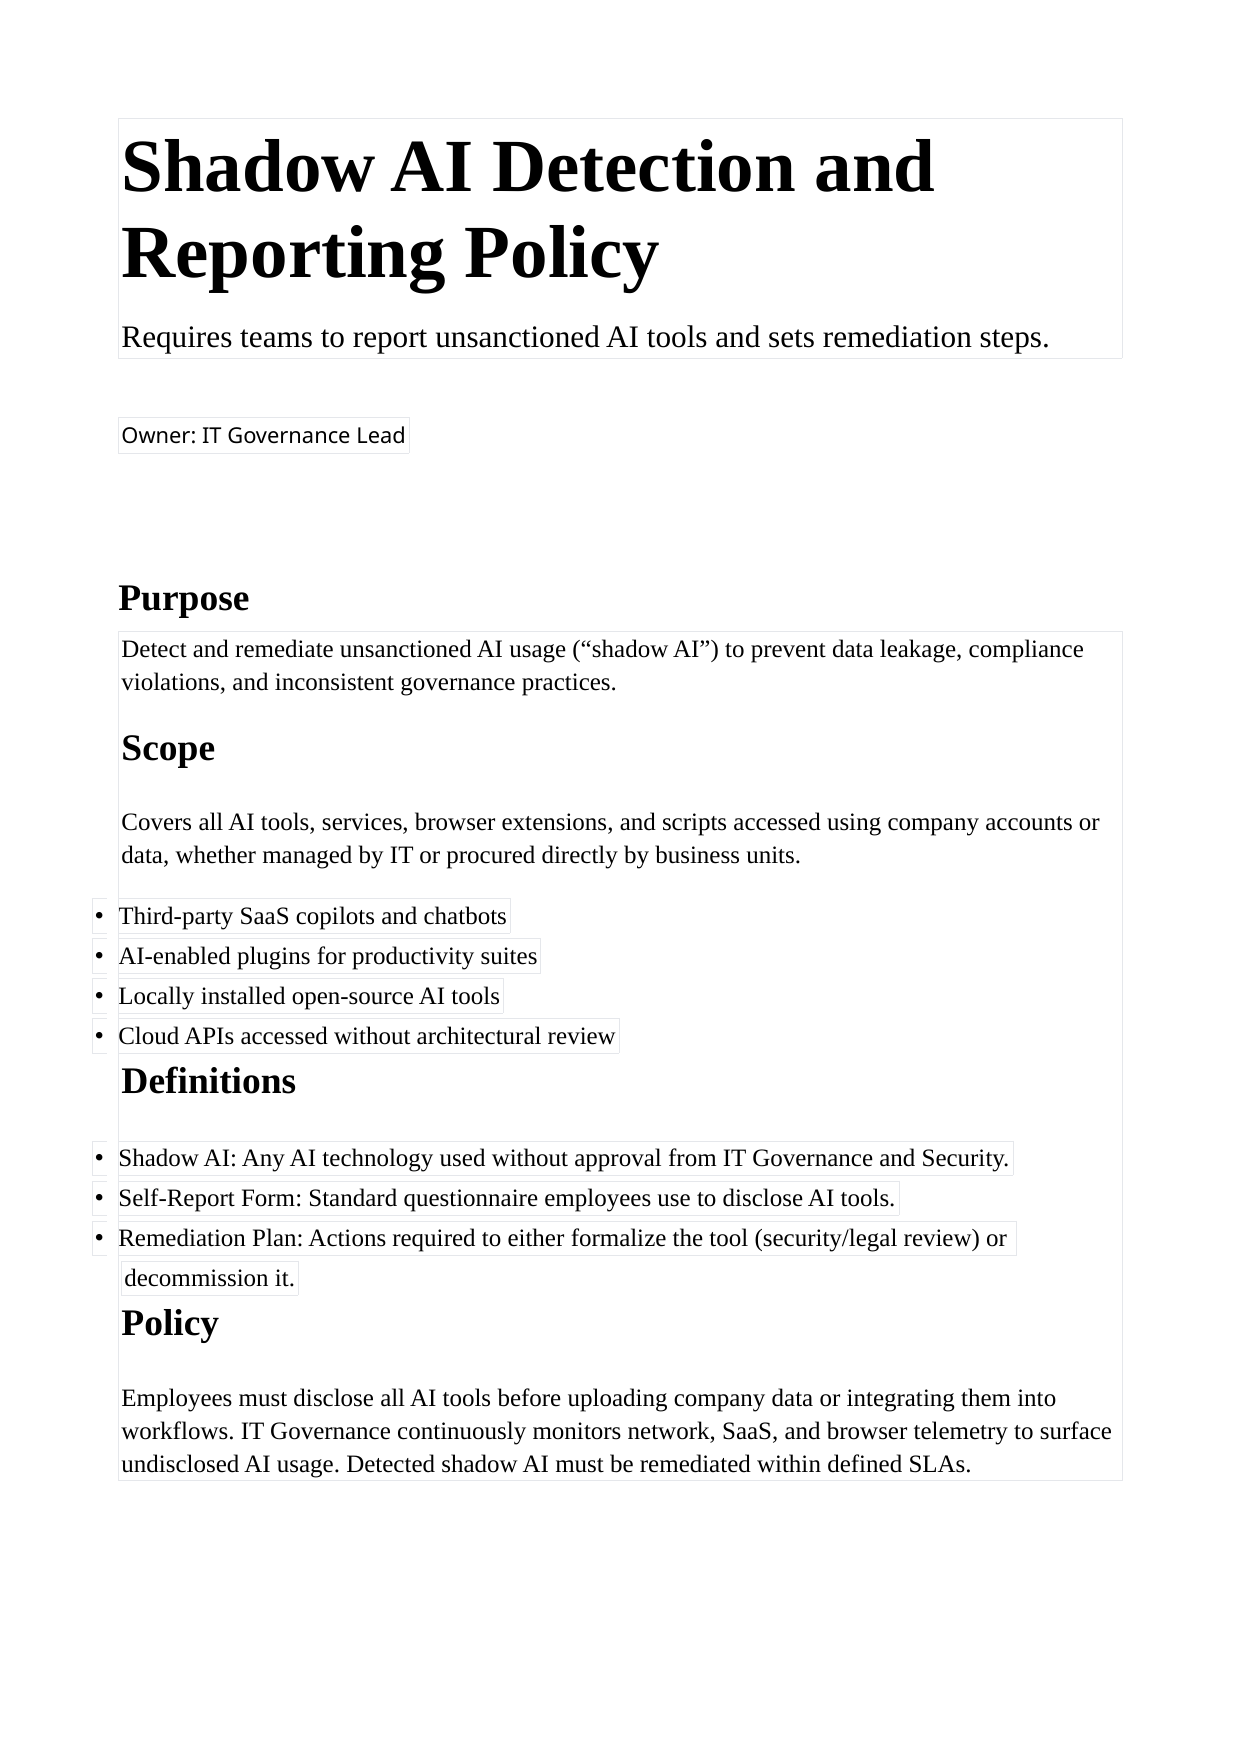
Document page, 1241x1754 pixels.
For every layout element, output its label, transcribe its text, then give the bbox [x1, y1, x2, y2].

subtitle Shadow AI Detection and Reporting Policy [119, 119, 1122, 294]
list AI-enabled plugins for productivity suites [119, 935, 1122, 973]
text Employees must disclose all AI tools before uploading company data or integrating them into workflows. IT Governance continuously monitors network, SaaS, and browser telemetry to surface undisclosed AI usage. Detected shadow AI must be remediated within defined SLAs. [119, 1380, 1122, 1480]
text Covers all AI tools, services, browser extensions, and scripts accessed using company accounts or data, whether managed by IT or procured directly by business units. [119, 804, 1122, 869]
list Self-Report Form: Standard questionnaire employees use to disclose AI tools. [119, 1177, 1122, 1215]
subtitle Scope [119, 722, 1122, 768]
list Locally installed open-source AI tools [119, 975, 1122, 1013]
list Shadow AI: Any AI technology used without approval from IT Governance and Security. [119, 1137, 1122, 1175]
text Detect and remediate unsanctioned AI usage (“shadow AI”) to prevent data leakage, compliance violations, and inconsistent governance practices. [119, 632, 1122, 696]
text Owner: IT Governance Lead [119, 418, 409, 453]
subtitle Definitions [119, 1055, 1122, 1101]
subtitle Purpose [118, 575, 1122, 618]
list Remediation Plan: Actions required to either formalize the tool (security/legal review) or decommission it. [119, 1217, 1122, 1295]
subtitle Policy [119, 1297, 1122, 1344]
text [410, 417, 1122, 453]
text Requires teams to report unsanctioned AI tools and sets remediation steps. [119, 316, 1122, 358]
list Cloud APIs accessed without architectural review [119, 1015, 1122, 1053]
list Third-party SaaS copilots and chatbots [119, 895, 1122, 933]
